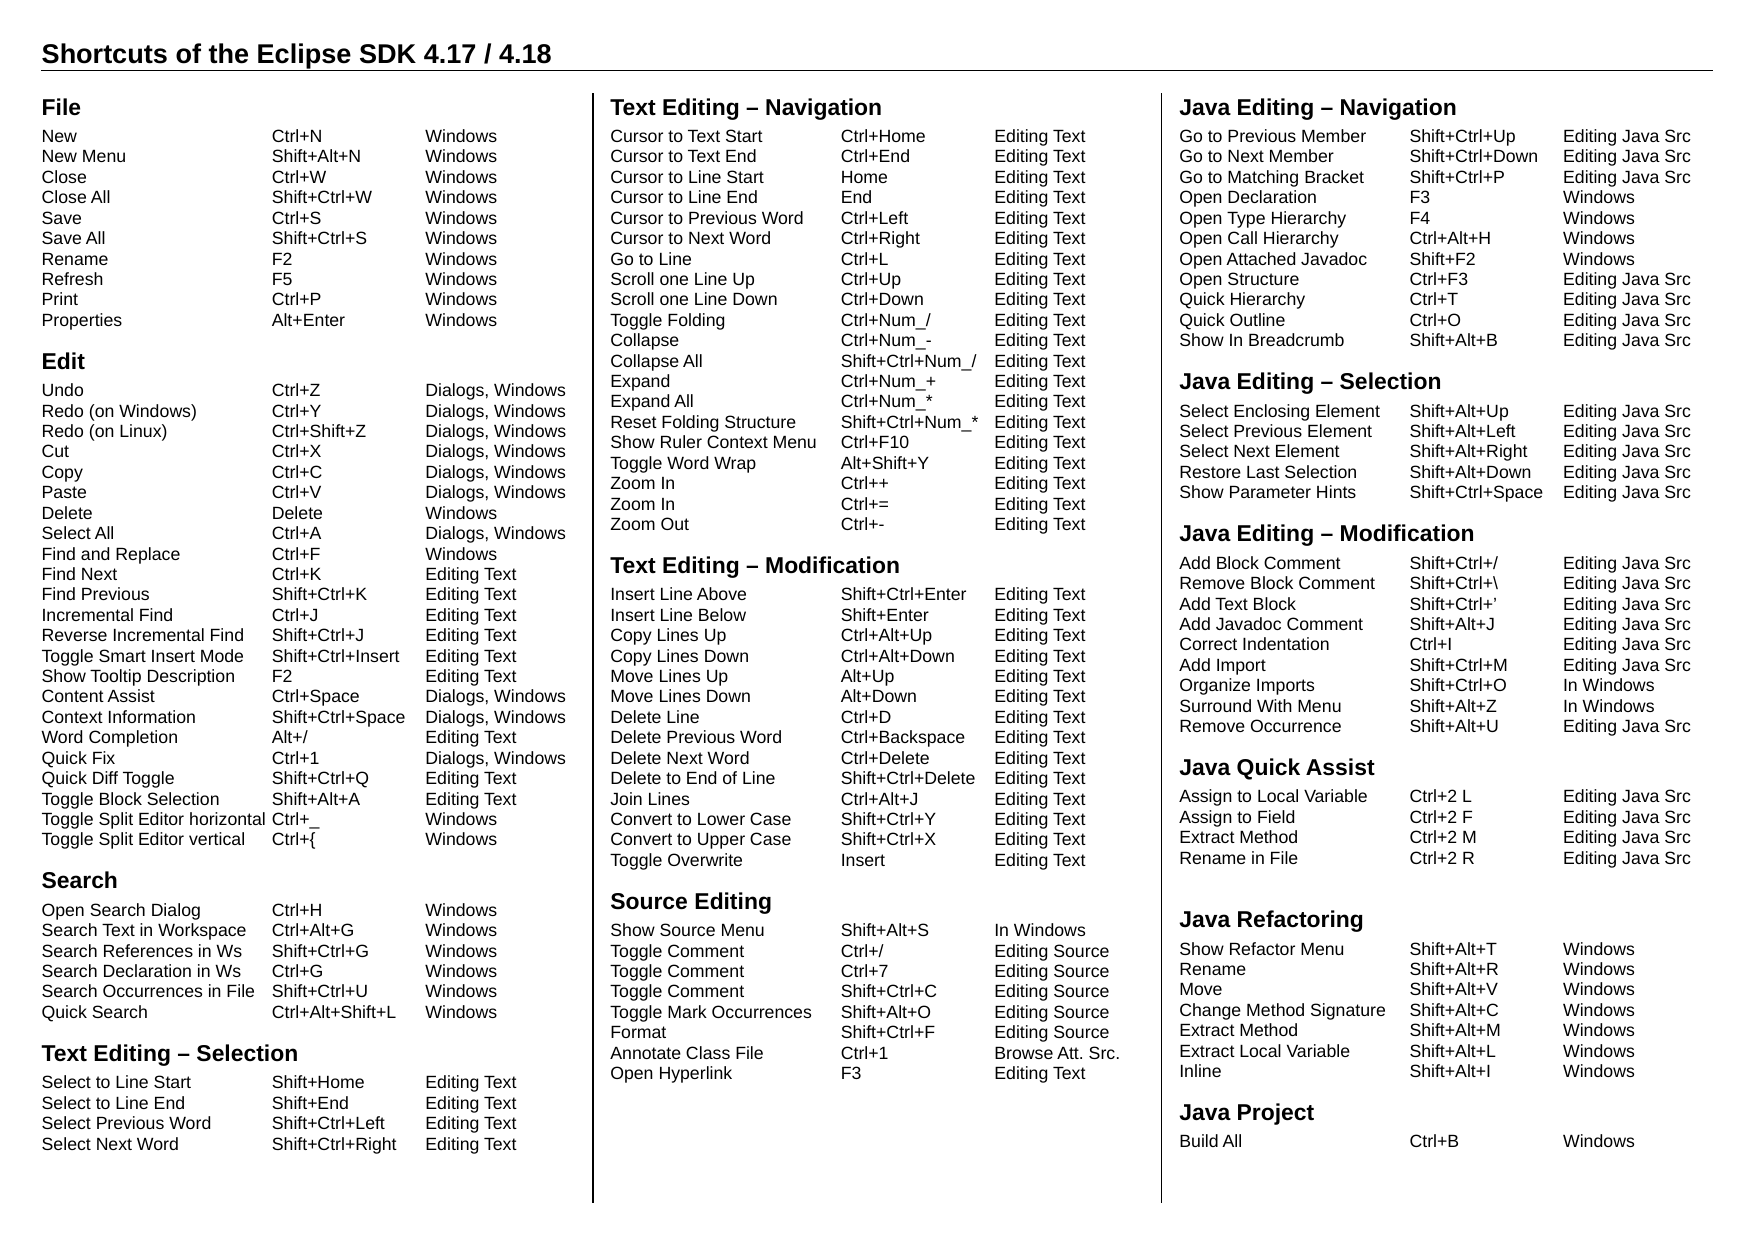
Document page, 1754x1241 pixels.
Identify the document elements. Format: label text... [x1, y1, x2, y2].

text Search Text in Workspace Ctrl+Alt+G Windows [41, 920, 575, 940]
text Copy Ctrl+C Dialogs, Windows [41, 462, 575, 482]
text Collapse Ctrl+Num_- Editing Text [610, 330, 1144, 350]
text Cut Ctrl+X Dialogs, Windows [41, 441, 575, 462]
text Go to Previous Member Shift+Ctrl+Up Editing Java Src [1179, 126, 1713, 146]
text Find and Replace Ctrl+F Windows [41, 543, 575, 564]
text Add Javadoc Comment Shift+Alt+J Editing Java Src [1179, 614, 1713, 634]
text Toggle Comment Ctrl+/ Editing Source [610, 940, 1144, 961]
text Change Method Signature Shift+Alt+C Windows [1179, 999, 1713, 1020]
text Open Hyperlink F3 Editing Text [610, 1063, 1144, 1083]
text Zoom Out Ctrl+- Editing Text [610, 514, 1144, 534]
text Toggle Comment Ctrl+7 Editing Source [610, 961, 1144, 981]
text Paste Ctrl+V Dialogs, Windows [41, 482, 575, 502]
text Reverse Incremental Find Shift+Ctrl+J Editing Text [41, 625, 575, 645]
text Show Tooltip Description F2 Editing Text [41, 666, 575, 686]
text Cursor to Text End Ctrl+End Editing Text [610, 146, 1144, 167]
text Save All Shift+Ctrl+S Windows [41, 228, 575, 248]
text Find Previous Shift+Ctrl+K Editing Text [41, 584, 575, 604]
text Select Next Element Shift+Alt+Right Editing Java Src [1179, 441, 1713, 462]
subtitle Search [41, 867, 575, 893]
text Quick Fix Ctrl+1 Dialogs, Windows [41, 747, 575, 768]
subtitle Source Editing [610, 888, 1144, 914]
text Expand Ctrl+Num_+ Editing Text [610, 371, 1144, 391]
text Toggle Split Editor horizontal Ctrl+_ Windows [41, 809, 575, 829]
text Move Lines Down Alt+Down Editing Text [610, 686, 1144, 707]
text Select All Ctrl+A Dialogs, Windows [41, 523, 575, 543]
text Quick Hierarchy Ctrl+T Editing Java Src [1179, 289, 1713, 309]
text Copy Lines Up Ctrl+Alt+Up Editing Text [610, 625, 1144, 645]
text Refresh F5 Windows [41, 269, 575, 289]
text Incremental Find Ctrl+J Editing Text [41, 604, 575, 625]
text Cursor to Text Start Ctrl+Home Editing Text [610, 126, 1144, 146]
text Add Block Comment Shift+Ctrl+/ Editing Java Src [1179, 552, 1713, 573]
text Copy Lines Down Ctrl+Alt+Down Editing Text [610, 645, 1144, 666]
text Toggle Word Wrap Alt+Shift+Y Editing Text [610, 452, 1144, 473]
text Search References in Ws Shift+Ctrl+G Windows [41, 940, 575, 961]
text Open Type Hierarchy F4 Windows [1179, 207, 1713, 228]
subtitle File [41, 93, 575, 120]
text Open Attached Javadoc Shift+F2 Windows [1179, 248, 1713, 269]
text Annotate Class File Ctrl+1 Browse Att. Src. [610, 1042, 1144, 1063]
text Restore Last Selection Shift+Alt+Down Editing Java Src [1179, 462, 1713, 482]
subtitle Java Editing – Modification [1179, 520, 1713, 546]
text Toggle Folding Ctrl+Num_/ Editing Text [610, 309, 1144, 330]
text Convert to Upper Case Shift+Ctrl+X Editing Text [610, 829, 1144, 849]
text Correct Indentation Ctrl+I Editing Java Src [1179, 634, 1713, 654]
text Inline Shift+Alt+I Windows [1179, 1061, 1713, 1081]
text Toggle Comment Shift+Ctrl+C Editing Source [610, 981, 1144, 1002]
text Insert Line Above Shift+Ctrl+Enter Editing Text [610, 584, 1144, 604]
text Scroll one Line Down Ctrl+Down Editing Text [610, 289, 1144, 309]
text Convert to Lower Case Shift+Ctrl+Y Editing Text [610, 809, 1144, 829]
text Zoom In Ctrl+= Editing Text [610, 493, 1144, 514]
subtitle Text Editing – Modification [610, 552, 1144, 578]
subtitle Java Editing – Selection [1179, 368, 1713, 394]
text Redo (on Linux) Ctrl+Shift+Z Dialogs, Windows [41, 421, 575, 441]
text Delete Next Word Ctrl+Delete Editing Text [610, 747, 1144, 768]
text Select Previous Word Shift+Ctrl+Left Editing Text [41, 1113, 575, 1133]
text Delete to End of Line Shift+Ctrl+Delete Editing Text [610, 768, 1144, 788]
text Select to Line Start Shift+Home Editing Text [41, 1072, 575, 1092]
subtitle Text Editing – Navigation [610, 93, 1144, 120]
text Word Completion Alt+/ Editing Text [41, 727, 575, 747]
text Go to Next Member Shift+Ctrl+Down Editing Java Src [1179, 146, 1713, 167]
text Toggle Overwrite Insert Editing Text [610, 849, 1144, 870]
text Show Ruler Context Menu Ctrl+F10 Editing Text [610, 432, 1144, 452]
text Open Structure Ctrl+F3 Editing Java Src [1179, 269, 1713, 289]
text Quick Search Ctrl+Alt+Shift+L Windows [41, 1002, 575, 1022]
text Open Call Hierarchy Ctrl+Alt+H Windows [1179, 228, 1713, 248]
text Find Next Ctrl+K Editing Text [41, 564, 575, 584]
text Open Search Dialog Ctrl+H Windows [41, 899, 575, 920]
text Select Previous Element Shift+Alt+Left Editing Java Src [1179, 421, 1713, 441]
text Close All Shift+Ctrl+W Windows [41, 187, 575, 207]
text Format Shift+Ctrl+F Editing Source [610, 1022, 1144, 1042]
text Move Lines Up Alt+Up Editing Text [610, 666, 1144, 686]
text Delete Delete Windows [41, 502, 575, 523]
text Remove Occurrence Shift+Alt+U Editing Java Src [1179, 716, 1713, 736]
subtitle Text Editing – Selection [41, 1040, 575, 1066]
text Show Refactor Menu Shift+Alt+T Windows [1179, 938, 1713, 959]
text Collapse All Shift+Ctrl+Num_/ Editing Text [610, 350, 1144, 371]
text Select Next Word Shift+Ctrl+Right Editing Text [41, 1133, 575, 1154]
subtitle Java Quick Assist [1179, 754, 1713, 780]
text Zoom In Ctrl++ Editing Text [610, 473, 1144, 493]
text Delete Line Ctrl+D Editing Text [610, 707, 1144, 727]
text Toggle Block Selection Shift+Alt+A Editing Text [41, 788, 575, 809]
text Print Ctrl+P Windows [41, 289, 575, 309]
text Organize Imports Shift+Ctrl+O In Windows [1179, 675, 1713, 695]
text Reset Folding Structure Shift+Ctrl+Num_* Editing Text [610, 412, 1144, 432]
text Expand All Ctrl+Num_* Editing Text [610, 391, 1144, 412]
text Delete Previous Word Ctrl+Backspace Editing Text [610, 727, 1144, 747]
text Toggle Split Editor vertical Ctrl+{ Windows [41, 829, 575, 849]
subtitle Edit [41, 348, 575, 374]
text Search Declaration in Ws Ctrl+G Windows [41, 961, 575, 981]
text Move Shift+Alt+V Windows [1179, 979, 1713, 999]
text Cursor to Line Start Home Editing Text [610, 167, 1144, 187]
text Rename F2 Windows [41, 248, 575, 269]
subtitle Java Editing – Navigation [1179, 93, 1713, 120]
text Scroll one Line Up Ctrl+Up Editing Text [610, 269, 1144, 289]
text Properties Alt+Enter Windows [41, 309, 575, 330]
text Insert Line Below Shift+Enter Editing Text [610, 604, 1144, 625]
text Add Text Block Shift+Ctrl+’ Editing Java Src [1179, 593, 1713, 614]
text Toggle Mark Occurrences Shift+Alt+O Editing Source [610, 1002, 1144, 1022]
text Select to Line End Shift+End Editing Text [41, 1092, 575, 1113]
text Cursor to Previous Word Ctrl+Left Editing Text [610, 207, 1144, 228]
subtitle Java Project [1179, 1099, 1713, 1125]
text Select Enclosing Element Shift+Alt+Up Editing Java Src [1179, 400, 1713, 421]
text Toggle Smart Insert Mode Shift+Ctrl+Insert Editing Text [41, 645, 575, 666]
text Show Parameter Hints Shift+Ctrl+Space Editing Java Src [1179, 482, 1713, 502]
text Search Occurrences in File Shift+Ctrl+U Windows [41, 981, 575, 1002]
text Save Ctrl+S Windows [41, 207, 575, 228]
text Quick Diff Toggle Shift+Ctrl+Q Editing Text [41, 768, 575, 788]
text Extract Method Ctrl+2 M Editing Java Src [1179, 827, 1713, 847]
text Redo (on Windows) Ctrl+Y Dialogs, Windows [41, 400, 575, 421]
text Go to Matching Bracket Shift+Ctrl+P Editing Java Src [1179, 167, 1713, 187]
text Rename Shift+Alt+R Windows [1179, 959, 1713, 979]
text Cursor to Next Word Ctrl+Right Editing Text [610, 228, 1144, 248]
text Surround With Menu Shift+Alt+Z In Windows [1179, 695, 1713, 716]
text Show In Breadcrumb Shift+Alt+B Editing Java Src [1179, 330, 1713, 350]
text Close Ctrl+W Windows [41, 167, 575, 187]
text Build All Ctrl+B Windows [1179, 1131, 1713, 1152]
text Extract Method Shift+Alt+M Windows [1179, 1020, 1713, 1040]
text Add Import Shift+Ctrl+M Editing Java Src [1179, 654, 1713, 675]
text New Menu Shift+Alt+N Windows [41, 146, 575, 167]
text Undo Ctrl+Z Dialogs, Windows [41, 380, 575, 400]
text Show Source Menu Shift+Alt+S In Windows [610, 920, 1144, 940]
text Open Declaration F3 Windows [1179, 187, 1713, 207]
text Content Assist Ctrl+Space Dialogs, Windows Context Information Shift+Ctrl+Space Dialogs, Windows [41, 686, 575, 727]
text Rename in File Ctrl+2 R Editing Java Src [1179, 847, 1713, 868]
text Assign to Local Variable Ctrl+2 L Editing Java Src [1179, 786, 1713, 807]
text Go to Line Ctrl+L Editing Text [610, 248, 1144, 269]
text New Ctrl+N Windows [41, 126, 575, 146]
text Extract Local Variable Shift+Alt+L Windows [1179, 1040, 1713, 1061]
text Remove Block Comment Shift+Ctrl+\ Editing Java Src [1179, 573, 1713, 593]
subtitle Java Refactoring [1179, 906, 1713, 932]
text Assign to Field Ctrl+2 F Editing Java Src [1179, 807, 1713, 827]
text Cursor to Line End End Editing Text [610, 187, 1144, 207]
text Join Lines Ctrl+Alt+J Editing Text [610, 788, 1144, 809]
text Quick Outline Ctrl+O Editing Java Src [1179, 309, 1713, 330]
